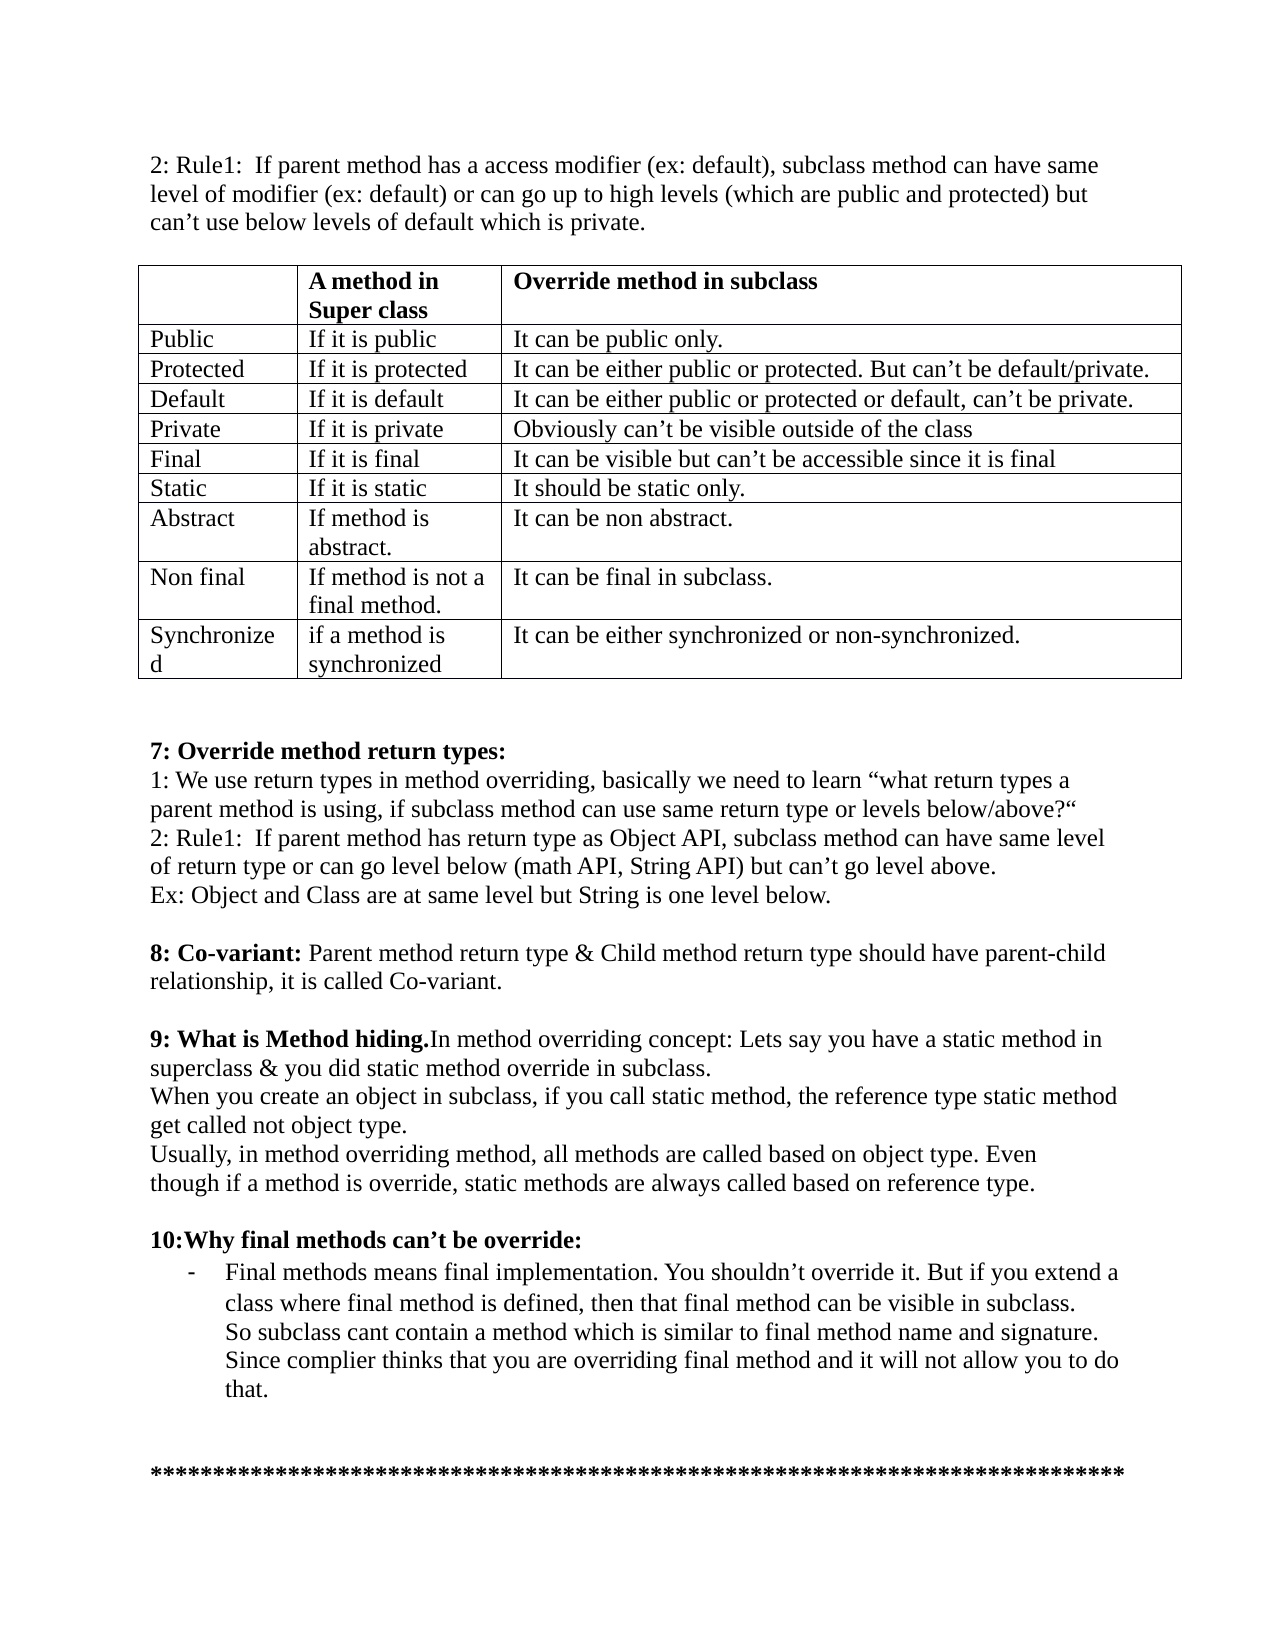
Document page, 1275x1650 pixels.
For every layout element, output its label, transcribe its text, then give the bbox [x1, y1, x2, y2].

table_cell Public [139, 325, 297, 353]
table_cell If it is default [298, 384, 501, 413]
table_cell It can be non abstract. [502, 503, 1181, 561]
table_cell It can be either public or protected or default, can’t be private. [502, 384, 1181, 413]
table_cell if a method is synchronized [298, 620, 501, 678]
table_header A method in Super class [298, 266, 501, 323]
text ****************************************************************************** [150, 1461, 1125, 1489]
table_cell If it is protected [298, 354, 501, 383]
table_cell If it is final [298, 444, 501, 472]
table_cell If it is static [298, 474, 501, 502]
text 7: Override method return types: [150, 736, 1125, 765]
text 10:Why final methods can’t be override: [150, 1225, 1125, 1254]
text When you create an object in subclass, if you call static method, the reference type static method get called not object type. [150, 1081, 1125, 1139]
table_cell It should be static only. [502, 474, 1181, 502]
text Usually, in method overriding method, all methods are called based on object type. Even [150, 1139, 1125, 1168]
list Final methods means final implementation. You shouldn’t override it. But if you extend a class where final method is defined, then that final method can be visible in subclass. [187, 1254, 1125, 1317]
table_cell Synchronized [139, 620, 297, 678]
table_cell Default [139, 384, 297, 413]
table_cell Protected [139, 354, 297, 383]
text 2: Rule1: If parent method has return type as Object API, subclass method can have same level of return type or can go level below (math API, String API) but can’t go level above. [150, 823, 1125, 880]
table_cell If method is not a final method. [298, 562, 501, 619]
table_cell Abstract [139, 503, 297, 561]
table_cell If it is private [298, 414, 501, 443]
table_cell Private [139, 414, 297, 443]
table_cell Final [139, 444, 297, 472]
table_cell It can be either public or protected. But can’t be default/private. [502, 354, 1181, 383]
text 1: We use return types in method overriding, basically we need to learn “what return types a parent method is using, if subclass method can use same return type or levels below/above?“ [150, 765, 1125, 823]
table_cell It can be visible but can’t be accessible since it is final [502, 444, 1181, 472]
text Ex: Object and Class are at same level but String is one level below. [150, 880, 1125, 909]
table_cell It can be public only. [502, 325, 1181, 353]
table_cell Static [139, 474, 297, 502]
table_cell Non final [139, 562, 297, 619]
table_header [139, 266, 297, 323]
table_cell If method is abstract. [298, 503, 501, 561]
table_cell Obviously can’t be visible outside of the class [502, 414, 1181, 443]
text though if a method is override, static methods are always called based on reference type. [150, 1168, 1125, 1196]
table_cell If it is public [298, 325, 501, 353]
text 9: What is Method hiding.In method overriding concept: Lets say you have a static method in superclass & you did static method override in subclass. [150, 1024, 1125, 1081]
table_header Override method in subclass [502, 266, 1181, 323]
text So subclass cant contain a method which is similar to final method name and signature. Since complier thinks that you are overriding final method and it will not allow you to do that. [187, 1317, 1125, 1403]
table_cell It can be final in subclass. [502, 562, 1181, 619]
text 8: Co-variant: Parent method return type & Child method return type should have parent-child relationship, it is called Co-variant. [150, 938, 1125, 995]
text 2: Rule1: If parent method has a access modifier (ex: default), subclass method can have same level of modifier (ex: default) or can go up to high levels (which are public and protected) but can’t use below levels of default which is private. [150, 150, 1125, 236]
table_cell It can be either synchronized or non-synchronized. [502, 620, 1181, 678]
